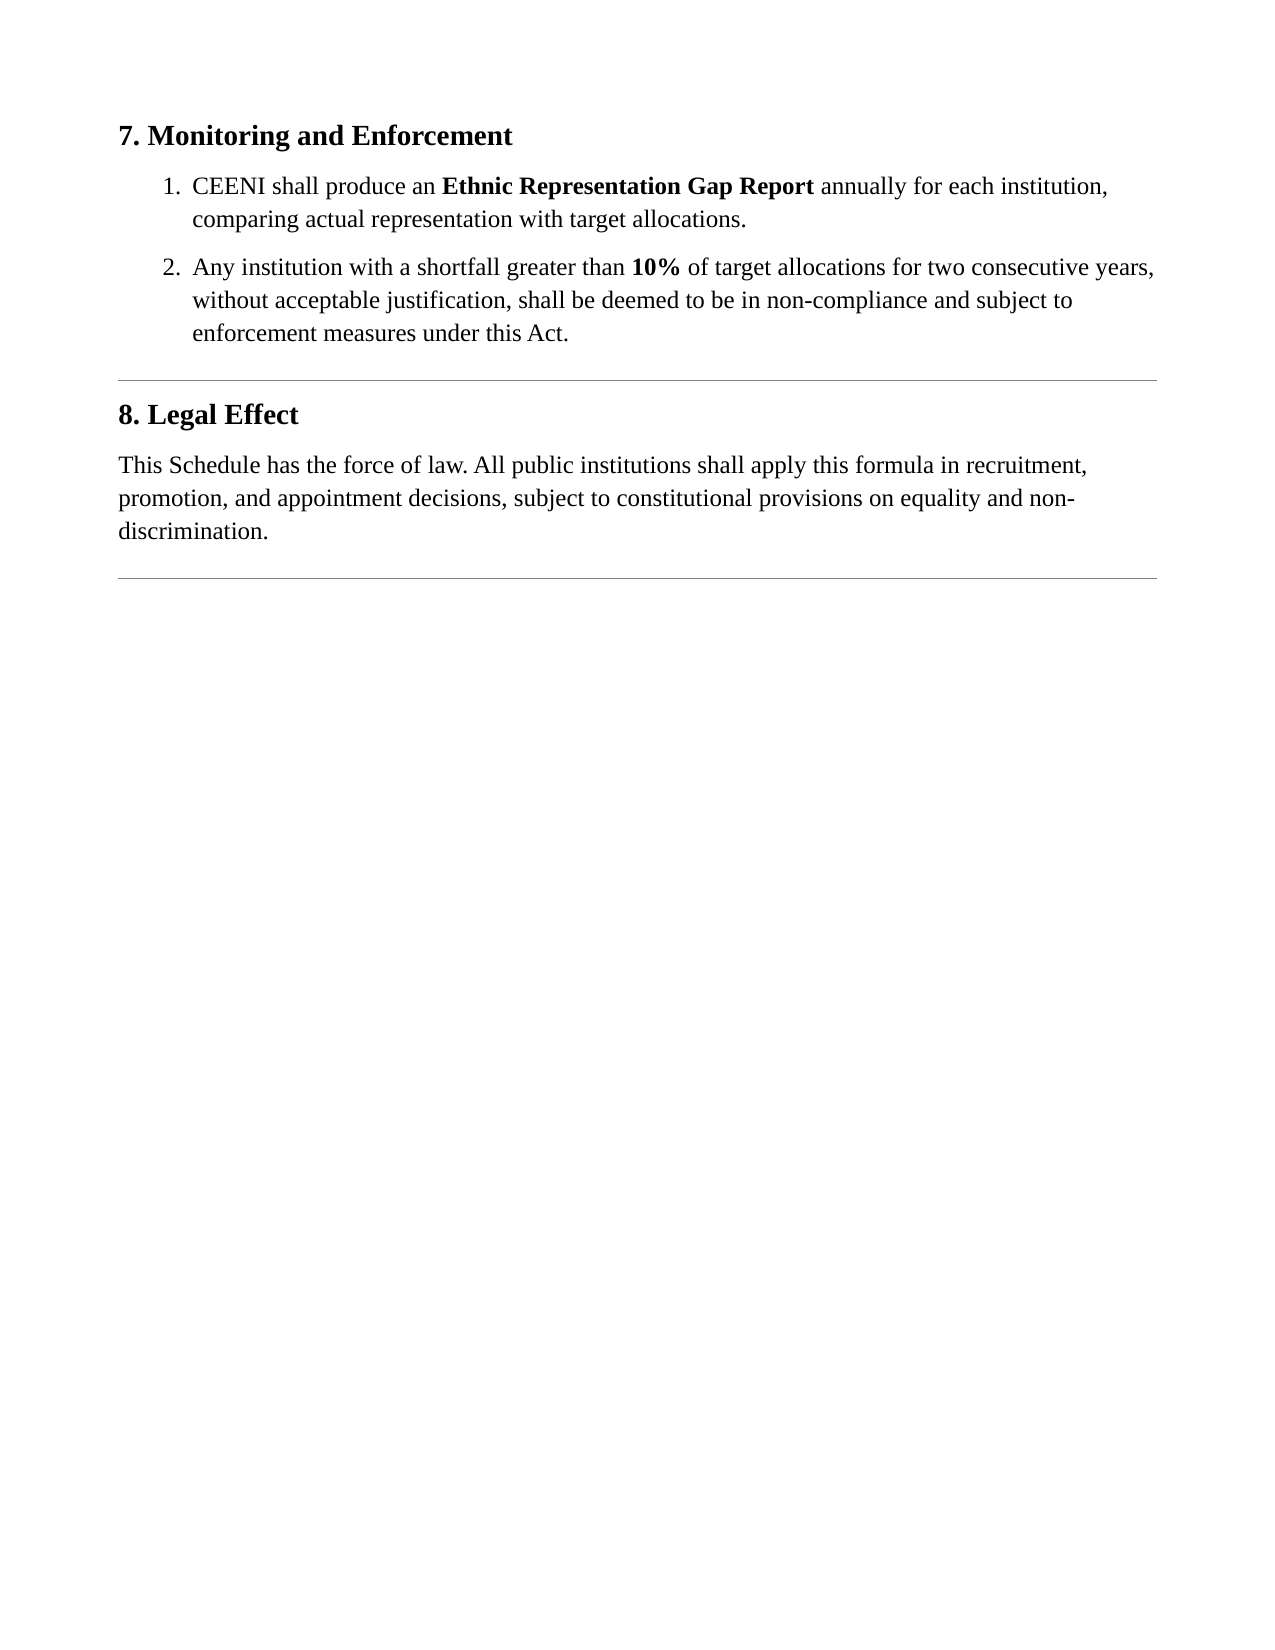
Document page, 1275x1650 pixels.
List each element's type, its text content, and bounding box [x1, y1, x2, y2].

subtitle 8. Legal Effect [118, 397, 1157, 431]
text This Schedule has the force of law. All public institutions shall apply this formula in recruitment, promotion, and appointment decisions, subject to constitutional provisions on equality and non-discrimination. [118, 450, 1157, 545]
subtitle 7. Monitoring and Enforcement [118, 118, 1157, 152]
list CEENI shall produce an Ethnic Representation Gap Report annually for each institution, comparing actual representation with target allocations. [162, 171, 1157, 233]
list Any institution with a shortfall greater than 10% of target allocations for two consecutive years, without acceptable justification, shall be deemed to be in non-compliance and subject to enforcement measures under this Act. [162, 252, 1157, 347]
